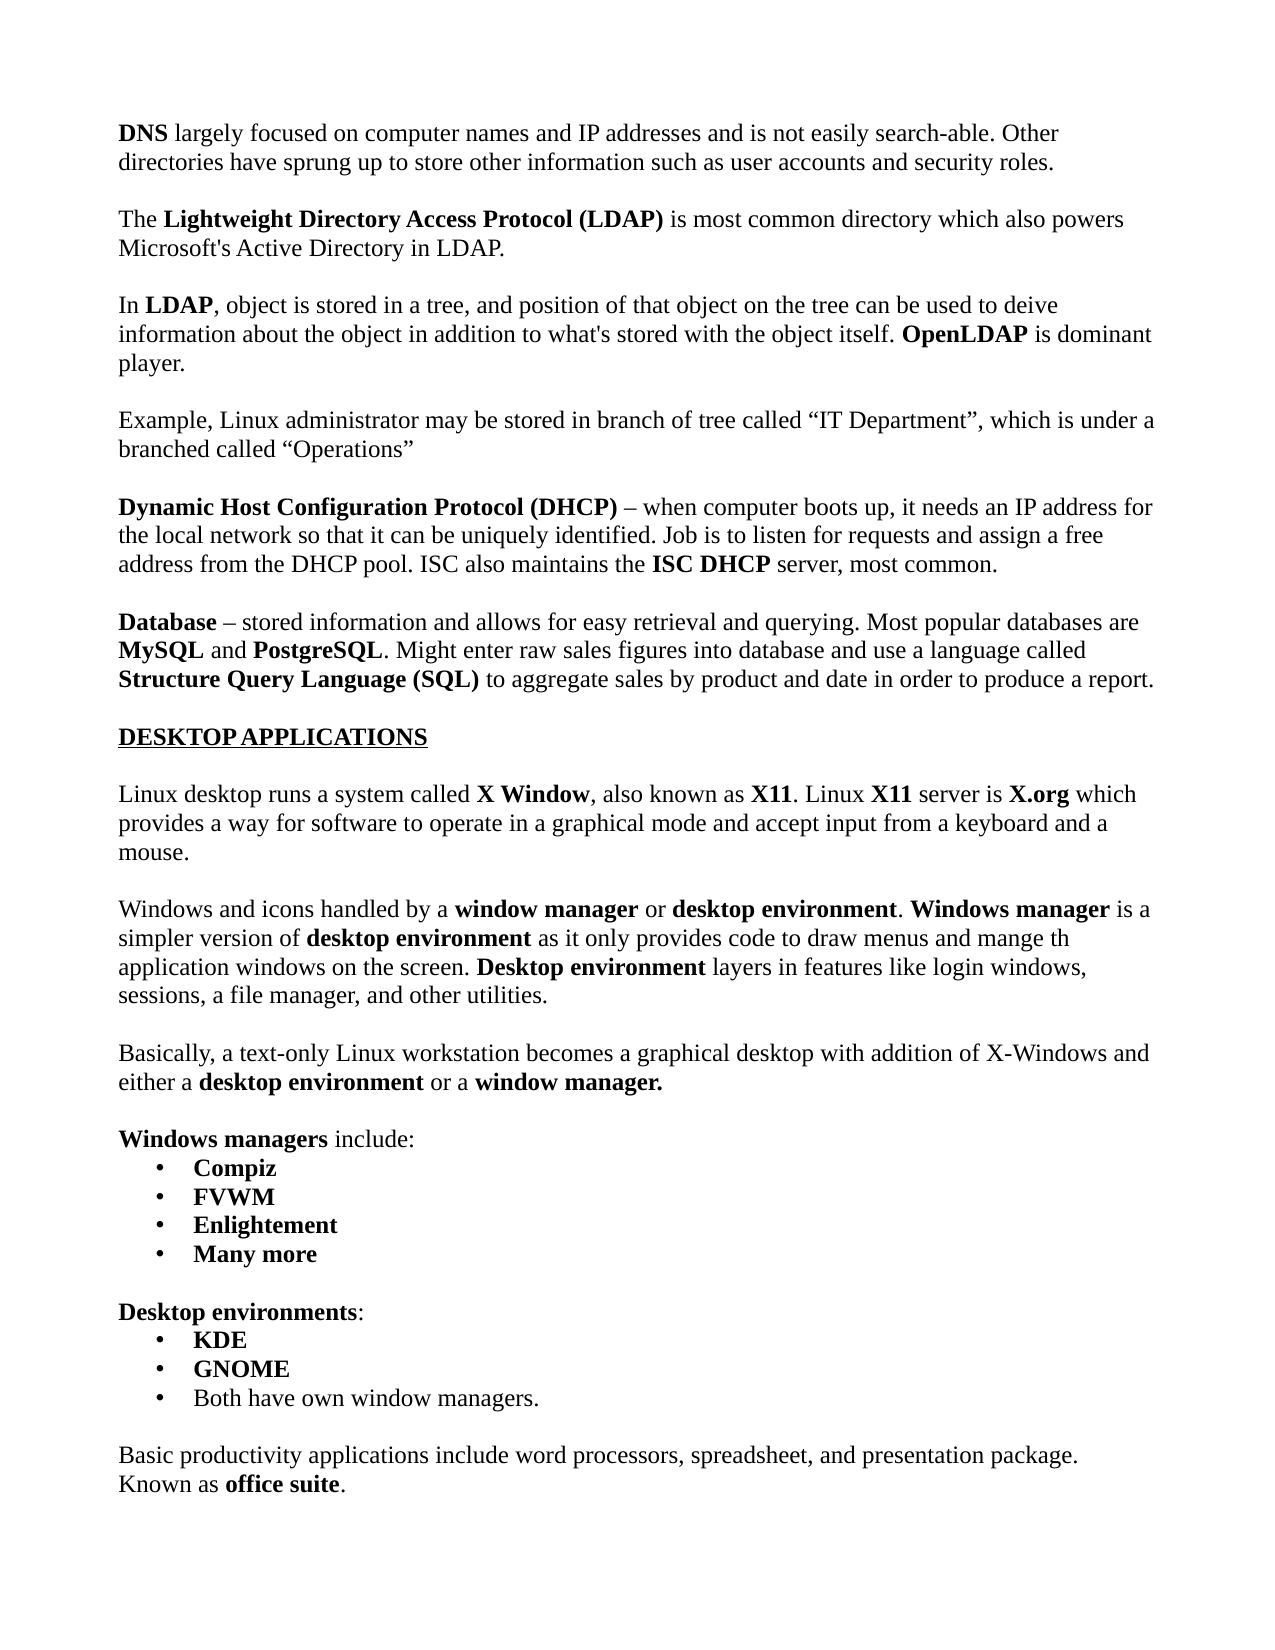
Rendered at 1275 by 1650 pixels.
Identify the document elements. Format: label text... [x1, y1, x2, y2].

list Compiz [156, 1153, 1157, 1182]
list KDE [156, 1326, 1157, 1354]
list Enlightement [156, 1211, 1157, 1239]
text Linux desktop runs a system called X Window, also known as X11. Linux X11 server is X.org which provides a way for software to operate in a graphical mode and accept input from a keyboard and a mouse. [118, 779, 1157, 866]
text Desktop environments: [118, 1297, 1157, 1326]
text DNS largely focused on computer names and IP addresses and is not easily search-able. Other directories have sprung up to store other information such as user accounts and security roles. [118, 118, 1157, 176]
text The Lightweight Directory Access Protocol (LDAP) is most common directory which also powers Microsoft's Active Directory in LDAP. [118, 204, 1157, 262]
text Database – stored information and allows for easy retrieval and querying. Most popular databases are MySQL and PostgreSQL. Might enter raw sales figures into database and use a language called Structure Query Language (SQL) to aggregate sales by product and date in order to produce a report. [118, 607, 1157, 693]
text Dynamic Host Configuration Protocol (DHCP) – when computer boots up, it needs an IP address for the local network so that it can be uniquely identified. Job is to listen for requests and assign a free address from the DHCP pool. ISC also maintains the ISC DHCP server, most common. [118, 492, 1157, 578]
text DESKTOP APPLICATIONS [118, 722, 1157, 751]
text Basically, a text-only Linux workstation becomes a graphical desktop with addition of X-Windows and either a desktop environment or a window manager. [118, 1038, 1157, 1096]
list Many more [156, 1239, 1157, 1268]
text In LDAP, object is stored in a tree, and position of that object on the tree can be used to deive information about the object in addition to what's stored with the object itself. OpenLDAP is dominant player. [118, 291, 1157, 377]
text Windows managers include: [118, 1124, 1157, 1153]
text Example, Linux administrator may be stored in branch of tree called “IT Department”, which is under a branched called “Operations” [118, 406, 1157, 463]
text Basic productivity applications include word processors, spreadsheet, and presentation package. Known as office suite. [118, 1441, 1157, 1498]
list GNOME [156, 1354, 1157, 1383]
list Both have own window managers. [156, 1383, 1157, 1412]
list FVWM [156, 1182, 1157, 1211]
text Windows and icons handled by a window manager or desktop environment. Windows manager is a simpler version of desktop environment as it only provides code to draw menus and mange th application windows on the screen. Desktop environment layers in features like login windows, sessions, a file manager, and other utilities. [118, 894, 1157, 1009]
